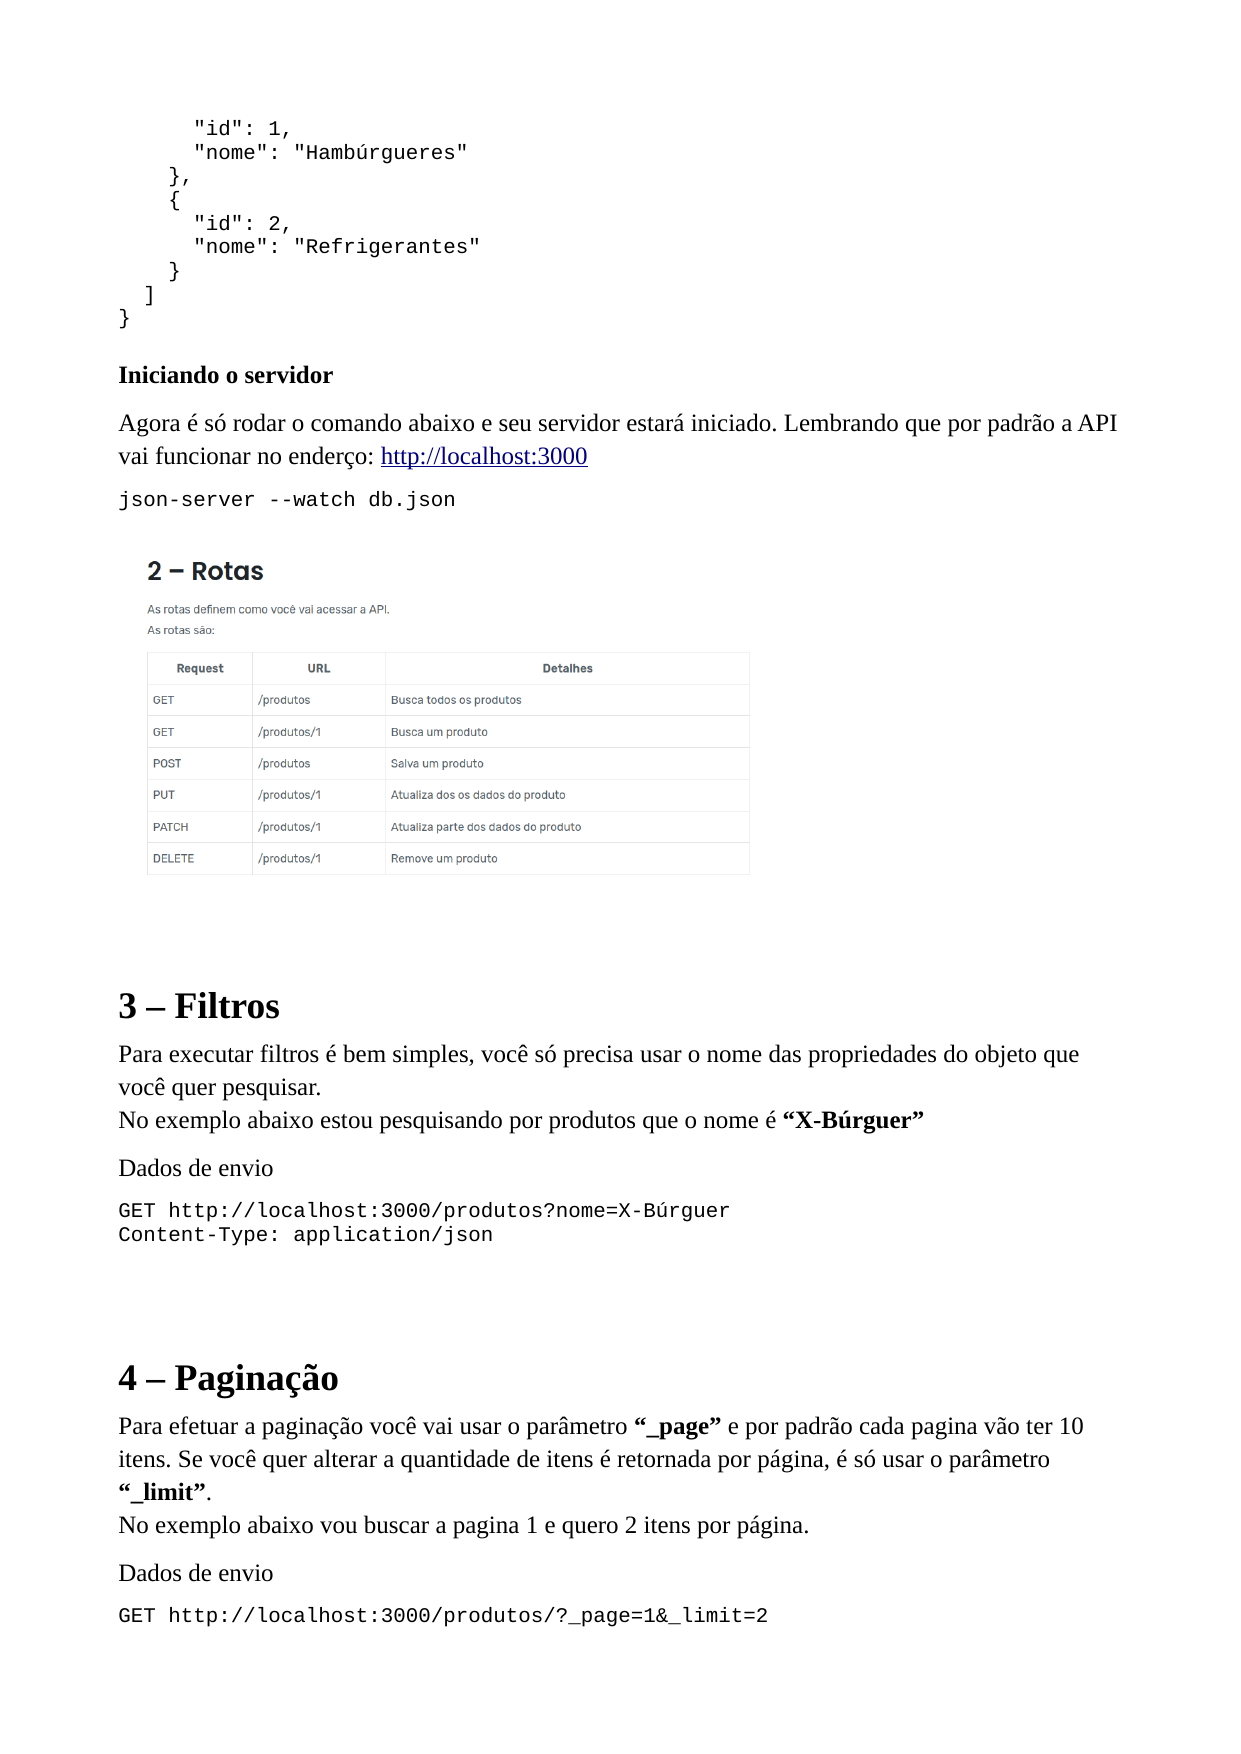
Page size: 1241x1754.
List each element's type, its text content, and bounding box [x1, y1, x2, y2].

text "nome": "Hambúrgueres" [118, 142, 1122, 165]
picture [119, 539, 760, 880]
text } [118, 260, 1122, 284]
text GET http://localhost:3000/produtos/?_page=1&_limit=2 [118, 1605, 1122, 1629]
subtitle 4 – Paginação [118, 1355, 1122, 1398]
text } [118, 307, 1122, 331]
text Agora é só rodar o comando abaixo e seu servidor estará iniciado. Lembrando que por padrão a API vai funcionar no enderço: http://localhost:3000 [118, 408, 1122, 470]
text Para efetuar a paginação você vai usar o parâmetro “_page” e por padrão cada pagina vão ter 10 itens. Se você quer alterar a quantidade de itens é retornada por página, é só usar o parâmetro “_limit”. No exemplo abaixo vou buscar a pagina 1 e quero 2 itens por página. [118, 1411, 1122, 1539]
subtitle 3 – Filtros [118, 983, 1122, 1027]
text { [118, 189, 1122, 213]
text Dados de envio [118, 1153, 1122, 1181]
text Content-Type: application/json [118, 1224, 1122, 1248]
text "id": 2, [118, 213, 1122, 236]
text GET http://localhost:3000/produtos?nome=X-Búrguer [118, 1200, 1122, 1224]
text Para executar filtros é bem simples, você só precisa usar o nome das propriedades do objeto que você quer pesquisar. No exemplo abaixo estou pesquisando por produtos que o nome é “X-Búrguer” [118, 1039, 1122, 1134]
text "id": 1, [118, 118, 1122, 142]
text }, [118, 165, 1122, 189]
text ] [118, 284, 1122, 307]
text "nome": "Refrigerantes" [118, 236, 1122, 260]
text json-server --watch db.json [118, 489, 1122, 512]
text Iniciando o servidor [118, 360, 1122, 389]
text Dados de envio [118, 1558, 1122, 1586]
